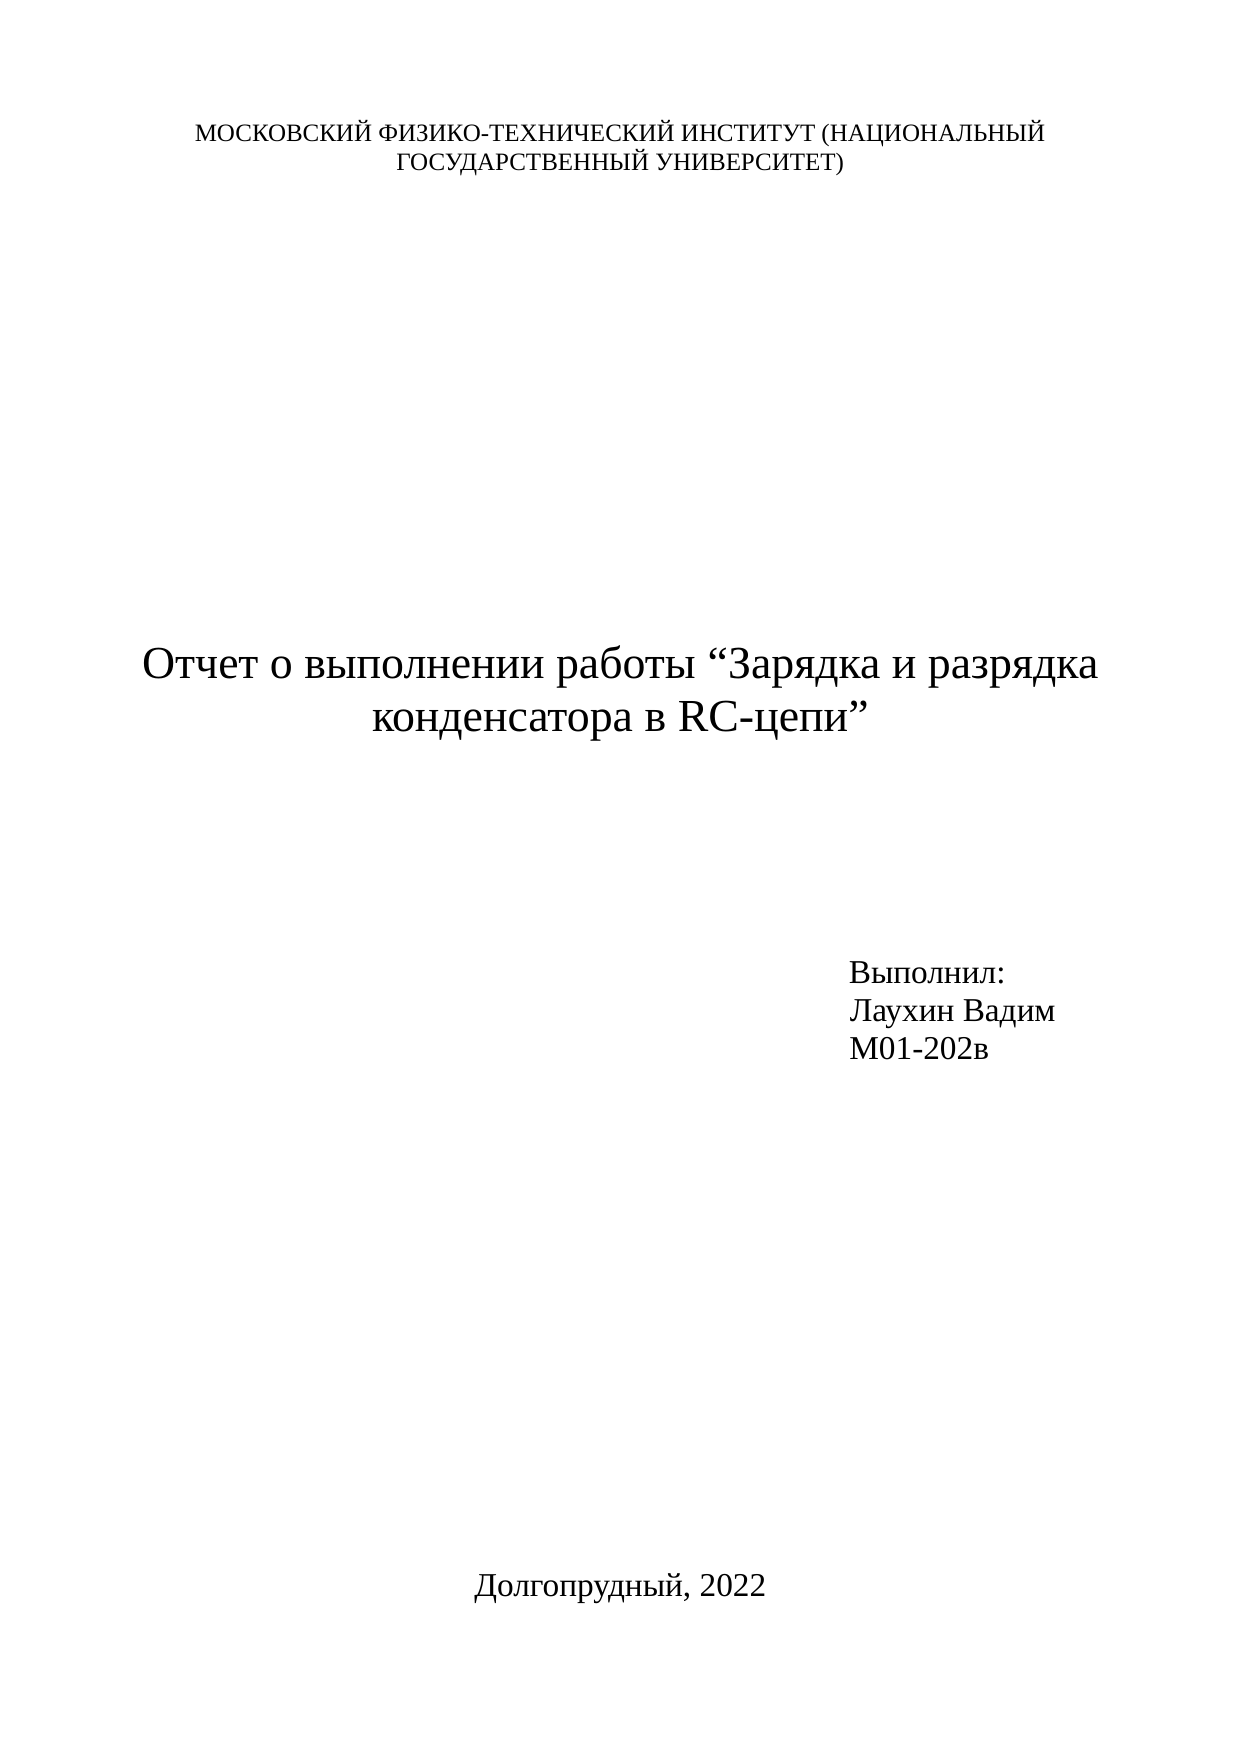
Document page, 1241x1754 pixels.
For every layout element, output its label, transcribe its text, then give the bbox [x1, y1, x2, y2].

text Долгопрудный, 2022 [118, 1565, 1122, 1603]
text М01-202в [118, 1028, 1122, 1067]
text МОСКОВСКИЙ ФИЗИКО-ТЕХНИЧЕСКИЙ ИНСТИТУТ (НАЦИОНАЛЬНЫЙ ГОСУДАРСТВЕННЫЙ УНИВЕРСИТЕТ) [118, 118, 1122, 176]
text Лаухин Вадим [118, 990, 1122, 1028]
text Выполнил: [118, 952, 1122, 990]
text Отчет о выполнении работы “Зарядка и разрядка конденсатора в RC-цепи” [118, 636, 1122, 741]
